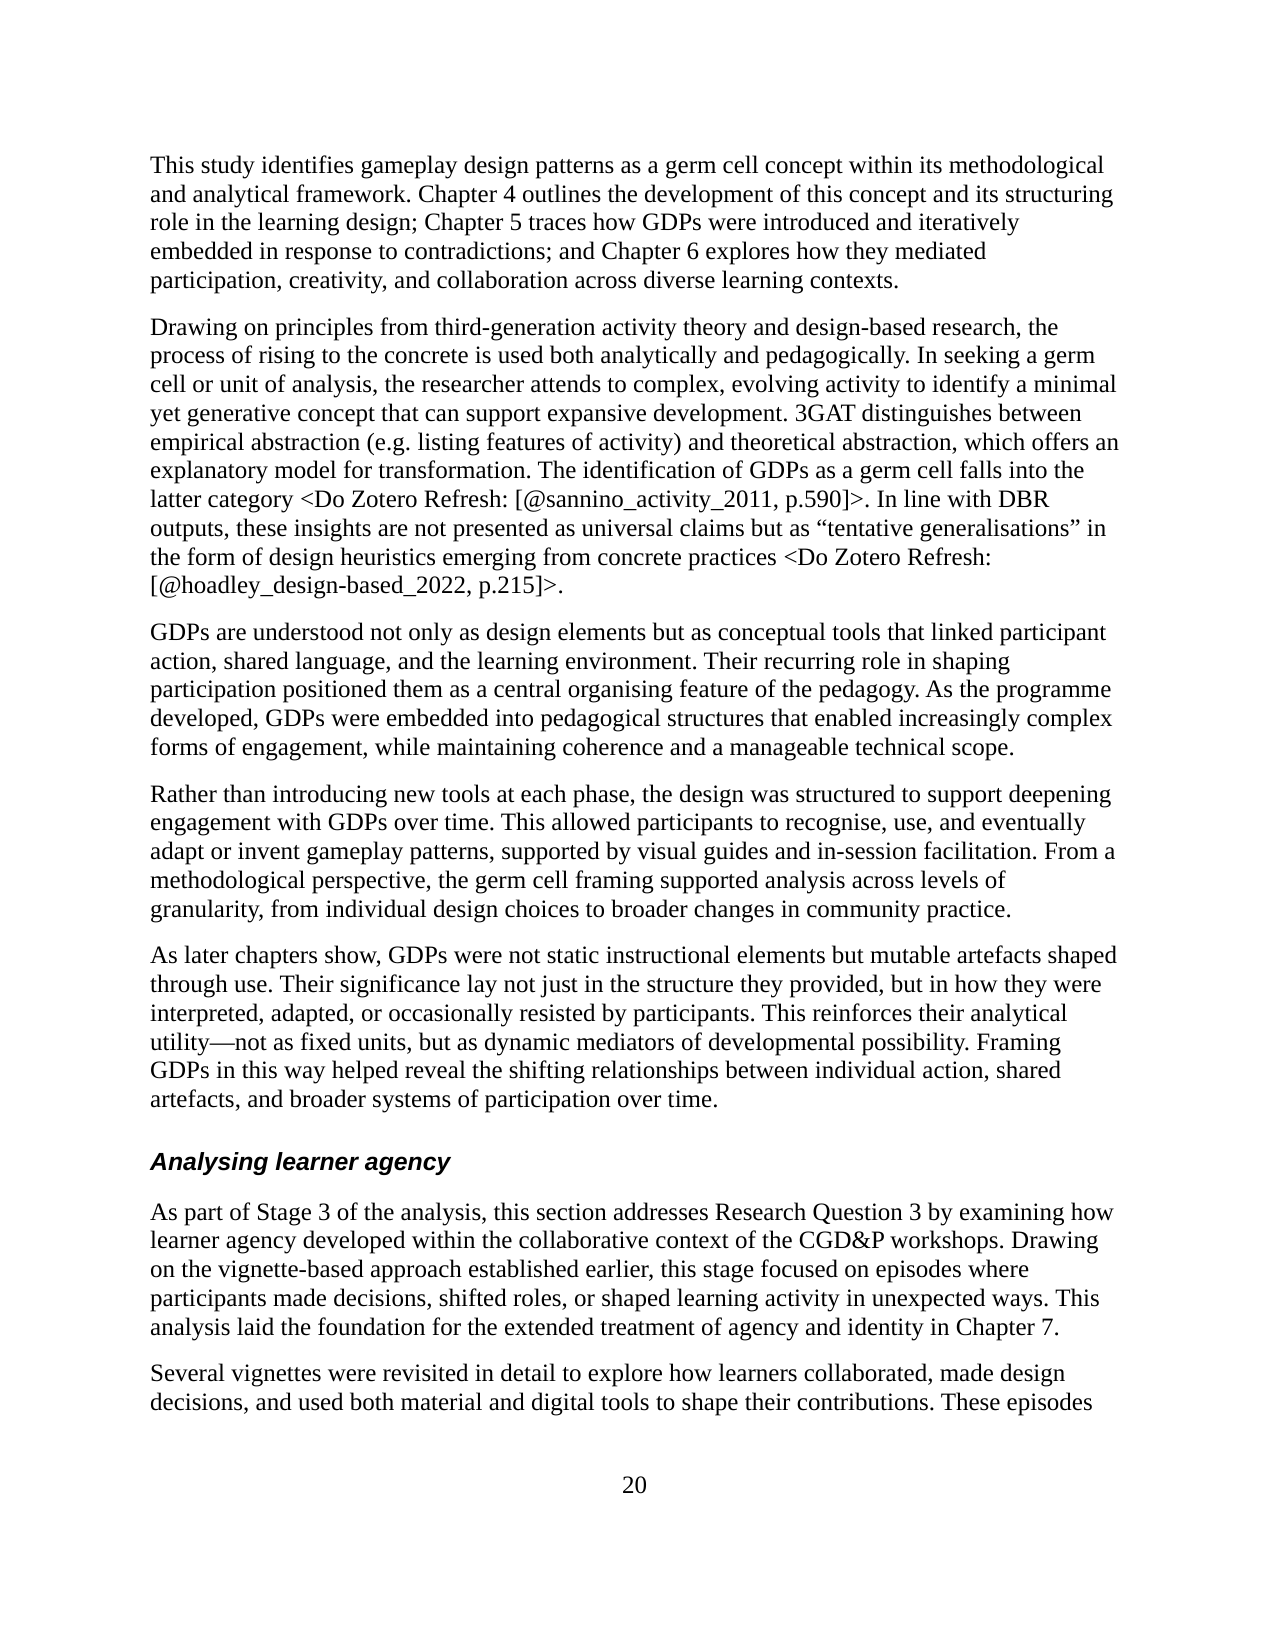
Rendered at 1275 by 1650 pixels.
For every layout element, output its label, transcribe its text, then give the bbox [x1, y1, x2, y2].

text Drawing on principles from third-generation activity theory and design-based research, the process of rising to the concrete is used both analytically and pedagogically. In seeking a germ cell or unit of analysis, the researcher attends to complex, evolving activity to identify a minimal yet generative concept that can support expansive development. 3GAT distinguishes between empirical abstraction (e.g. listing features of activity) and theoretical abstraction, which offers an explanatory model for transformation. The identification of GDPs as a germ cell falls into the latter category <Do Zotero Refresh: [@sannino_activity_2011, p.590]>. In line with DBR outputs, these insights are not presented as universal claims but as “tentative generalisations” in the form of design heuristics emerging from concrete practices <Do Zotero Refresh: [@hoadley_design-based_2022, p.215]>. [150, 312, 1125, 599]
text As part of Stage 3 of the analysis, this section addresses Research Question 3 by examining how learner agency developed within the collaborative context of the CGD&P workshops. Drawing on the vignette-based approach established earlier, this stage focused on episodes where participants made decisions, shifted roles, or shaped learning activity in unexpected ways. This analysis laid the foundation for the extended treatment of agency and identity in Chapter 7. [150, 1197, 1125, 1341]
text Rather than introducing new tools at each phase, the design was structured to support deepening engagement with GDPs over time. This allowed participants to recognise, use, and eventually adapt or invent gameplay patterns, supported by visual guides and in-session facilitation. From a methodological perspective, the germ cell framing supported analysis across levels of granularity, from individual design choices to broader changes in community practice. [150, 779, 1125, 922]
text Several vignettes were revisited in detail to explore how learners collaborated, made design decisions, and used both material and digital tools to shape their contributions. These episodes [150, 1358, 1125, 1416]
subtitle Analysing learner agency [150, 1147, 1125, 1175]
text GDPs are understood not only as design elements but as conceptual tools that linked participant action, shared language, and the learning environment. Their recurring role in shaping participation positioned them as a central organising feature of the pedagogy. As the programme developed, GDPs were embedded into pedagogical structures that enabled increasingly complex forms of engagement, while maintaining coherence and a manageable technical scope. [150, 617, 1125, 761]
text As later chapters show, GDPs were not static instructional elements but mutable artefacts shaped through use. Their significance lay not just in the structure they provided, but in how they were interpreted, adapted, or occasionally resisted by participants. This reinforces their analytical utility—not as fixed units, but as dynamic mediators of developmental possibility. Framing GDPs in this way helped reveal the shifting relationships between individual action, shared artefacts, and broader systems of participation over time. [150, 940, 1125, 1113]
text This study identifies gameplay design patterns as a germ cell concept within its methodological and analytical framework. Chapter 4 outlines the development of this concept and its structuring role in the learning design; Chapter 5 traces how GDPs were introduced and iteratively embedded in response to contradictions; and Chapter 6 explores how they mediated participation, creativity, and collaboration across diverse learning contexts. [150, 150, 1125, 294]
